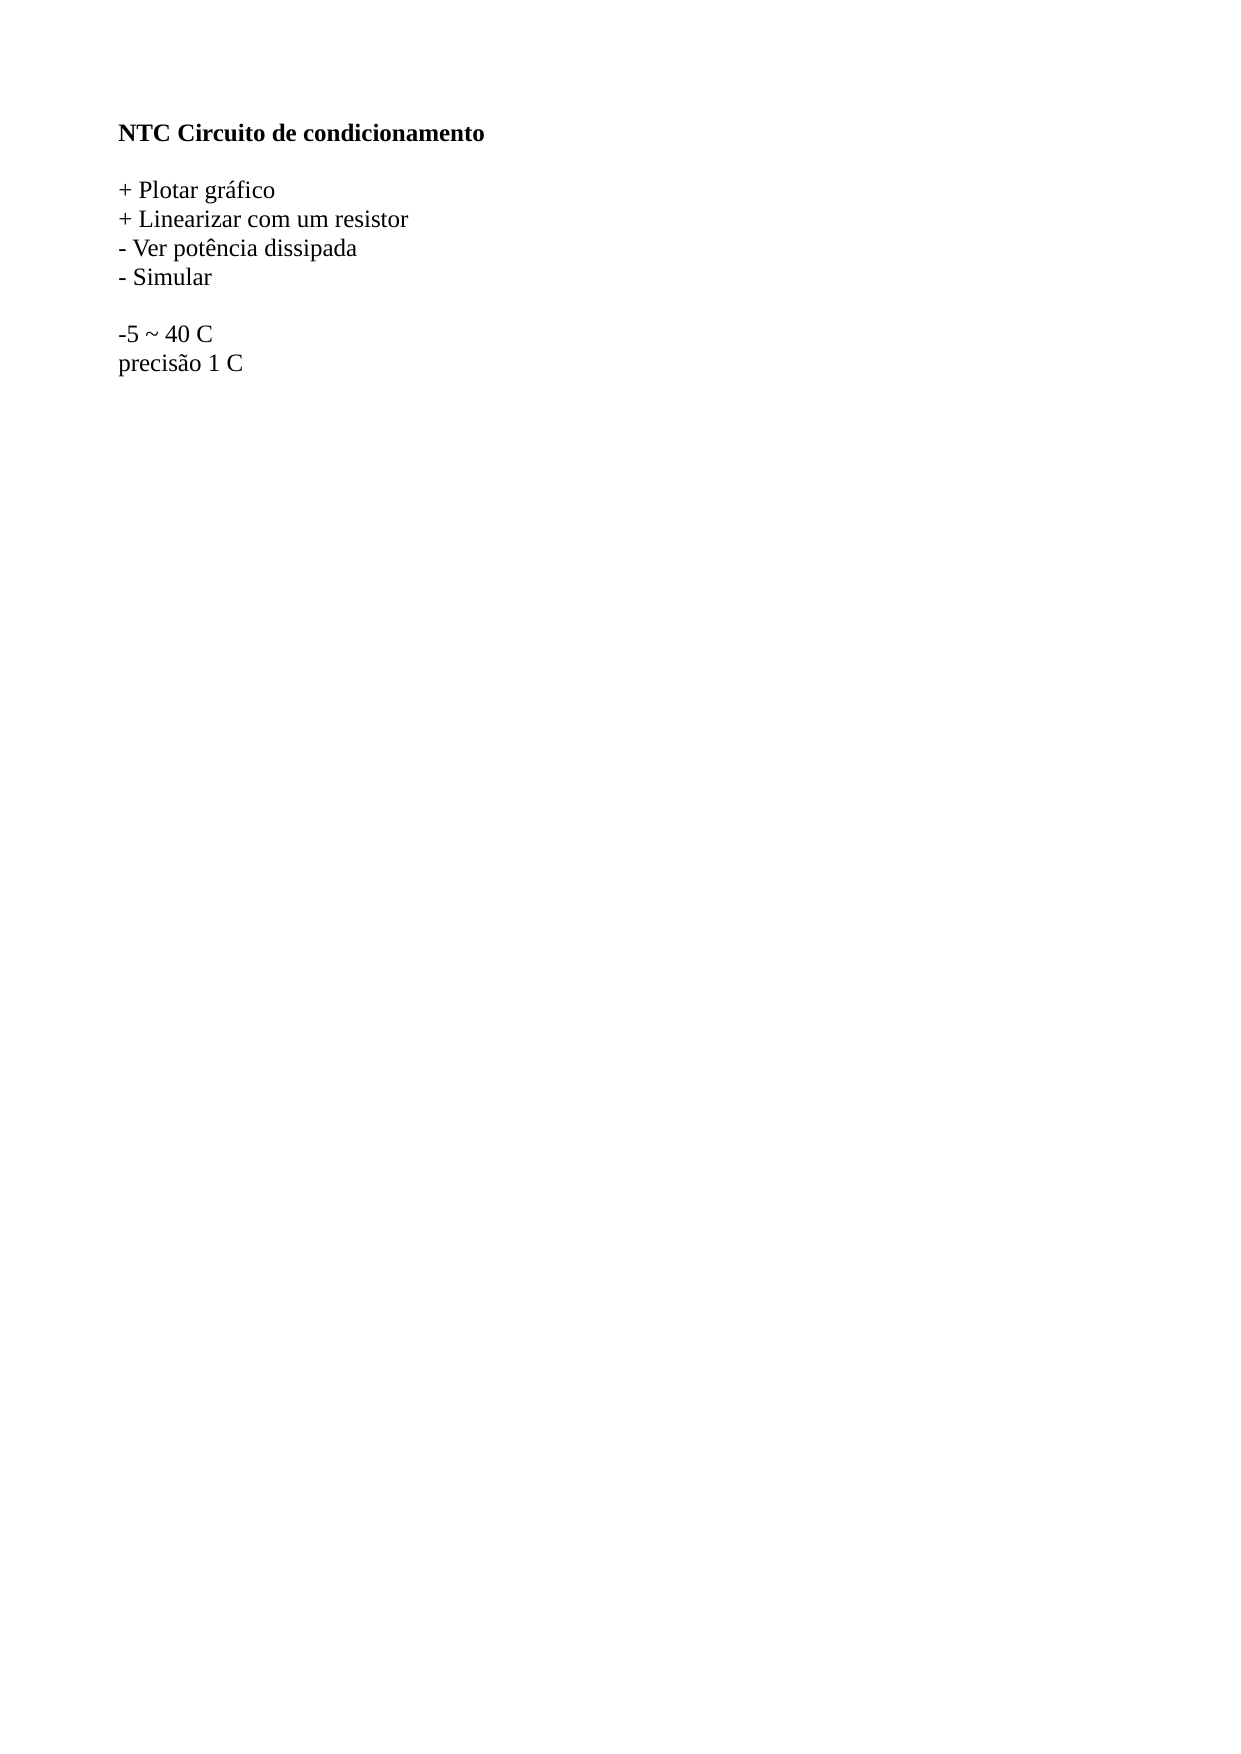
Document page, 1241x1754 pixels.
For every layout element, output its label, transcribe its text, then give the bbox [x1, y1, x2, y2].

text - Simular [118, 262, 1122, 291]
text -5 ~ 40 C [118, 319, 1122, 348]
text + Linearizar com um resistor [118, 204, 1122, 233]
text - Ver potência dissipada [118, 233, 1122, 262]
text NTC Circuito de condicionamento [118, 118, 1122, 147]
text + Plotar gráfico [118, 176, 1122, 204]
text precisão 1 C [118, 348, 1122, 377]
